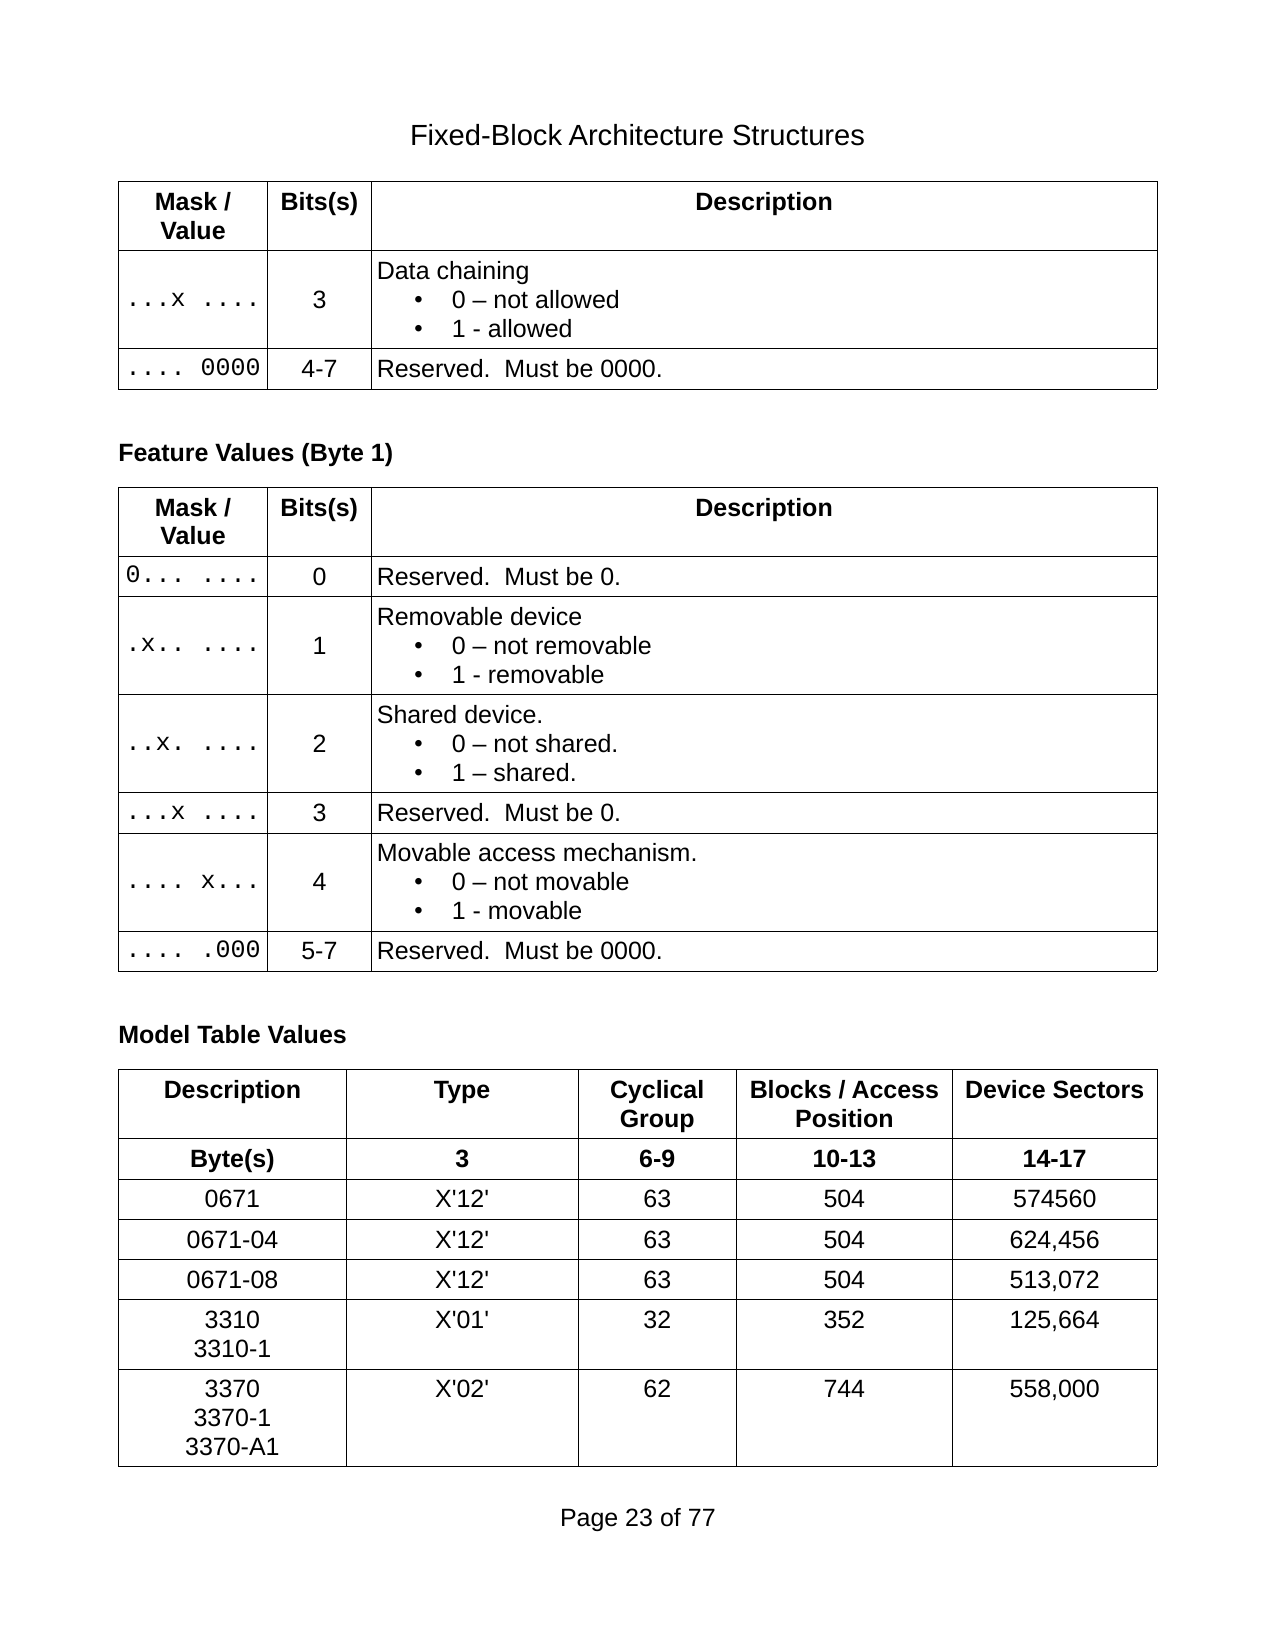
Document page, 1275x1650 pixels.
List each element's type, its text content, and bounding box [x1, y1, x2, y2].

table_cell X'12' [347, 1220, 578, 1259]
table_cell Movable access mechanism. 0 – not movable 1 - movable [372, 834, 1157, 931]
table_cell 63 [579, 1220, 736, 1259]
table_cell 3 [347, 1139, 578, 1178]
table_cell 3370 3370-1 3370-A1 [119, 1370, 346, 1466]
table_cell 574560 [953, 1180, 1157, 1219]
table_cell ...x .... [119, 793, 267, 832]
table_cell 513,072 [953, 1260, 1157, 1299]
table_header Device Sectors [953, 1070, 1157, 1138]
table_cell 0... .... [119, 557, 267, 596]
table_cell 5-7 [268, 932, 371, 971]
table_cell 14-17 [953, 1139, 1157, 1178]
table_cell Reserved. Must be 0. [372, 557, 1157, 596]
table_cell 0671-08 [119, 1260, 346, 1299]
table_cell ...x .... [119, 251, 267, 348]
table_cell .... x... [119, 834, 267, 931]
table_cell ..x. .... [119, 695, 267, 792]
table_cell X'12' [347, 1260, 578, 1299]
table_cell 63 [579, 1260, 736, 1299]
table_header Cyclical Group [579, 1070, 736, 1138]
table_header Mask / Value [119, 488, 267, 556]
table_cell Data chaining 0 – not allowed 1 - allowed [372, 251, 1157, 348]
text Feature Values (Byte 1) [118, 438, 1157, 466]
table_cell .x.. .... [119, 597, 267, 694]
table_header Description [372, 488, 1157, 556]
table_cell X'02' [347, 1370, 578, 1466]
table_cell 10-13 [737, 1139, 952, 1178]
table_cell 32 [579, 1300, 736, 1368]
table_header Blocks / Access Position [737, 1070, 952, 1138]
table_cell 352 [737, 1300, 952, 1368]
table_cell 63 [579, 1180, 736, 1219]
table_header Bits(s) [268, 182, 371, 250]
table_cell Reserved. Must be 0000. [372, 932, 1157, 971]
table_cell 504 [737, 1180, 952, 1219]
table_cell .... 0000 [119, 349, 267, 388]
table_header Mask / Value [119, 182, 267, 250]
table_cell .... .000 [119, 932, 267, 971]
table_cell X'01' [347, 1300, 578, 1368]
table_cell 558,000 [953, 1370, 1157, 1466]
table_cell 744 [737, 1370, 952, 1466]
table_header Type [347, 1070, 578, 1138]
table_cell 6-9 [579, 1139, 736, 1178]
table_cell Reserved. Must be 0000. [372, 349, 1157, 388]
table_cell 3 [268, 793, 371, 832]
table_cell Removable device 0 – not removable 1 - removable [372, 597, 1157, 694]
table_cell Byte(s) [119, 1139, 346, 1178]
table_cell 3 [268, 251, 371, 348]
table_cell 62 [579, 1370, 736, 1466]
table_header Description [119, 1070, 346, 1138]
table_cell Reserved. Must be 0. [372, 793, 1157, 832]
table_cell 1 [268, 597, 371, 694]
table_cell 504 [737, 1260, 952, 1299]
text Model Table Values [118, 1020, 1157, 1049]
table_header Bits(s) [268, 488, 371, 556]
table_cell 624,456 [953, 1220, 1157, 1259]
table_cell 504 [737, 1220, 952, 1259]
table_cell 125,664 [953, 1300, 1157, 1368]
table_cell Shared device. 0 – not shared. 1 – shared. [372, 695, 1157, 792]
table_cell 0671-04 [119, 1220, 346, 1259]
table_cell X'12' [347, 1180, 578, 1219]
table_cell 2 [268, 695, 371, 792]
table_cell 4 [268, 834, 371, 931]
table_header Description [372, 182, 1157, 250]
table_cell 0 [268, 557, 371, 596]
table_cell 4-7 [268, 349, 371, 388]
table_cell 3310 3310-1 [119, 1300, 346, 1368]
table_cell 0671 [119, 1180, 346, 1219]
